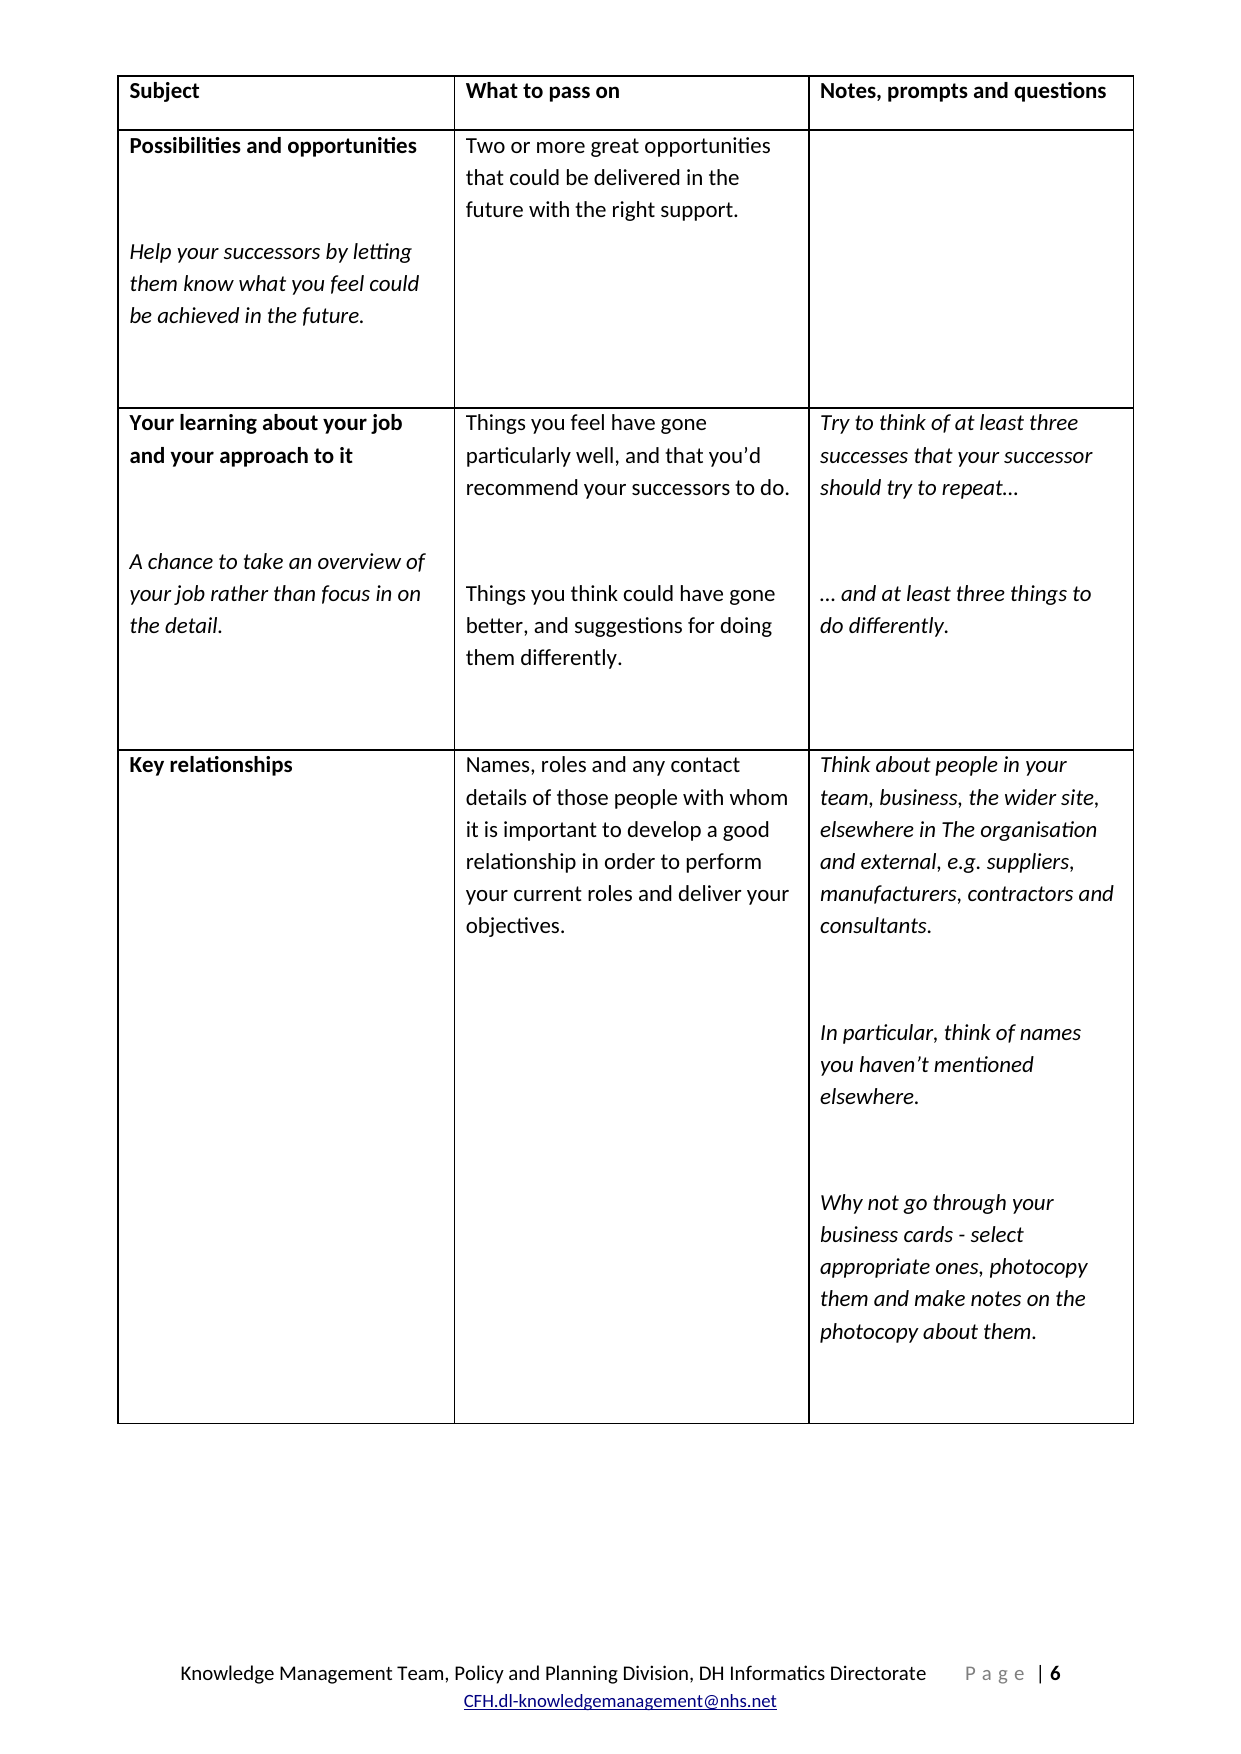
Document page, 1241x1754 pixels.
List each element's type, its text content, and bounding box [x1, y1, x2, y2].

table_cell Things you feel have gone particularly well, and that you’d recommend your successors to do. Things you think could have gone better, and suggestions for doing them differently. [455, 409, 808, 749]
table_cell Two or more great opportunities that could be delivered in the future with the right support. [455, 131, 808, 407]
table_cell Names, roles and any contact details of those people with whom it is important to develop a good relationship in order to perform your current roles and deliver your objectives. [455, 751, 808, 1422]
table_cell Try to think of at least three successes that your successor should try to repeat… … and at least three things to do differently. [810, 409, 1133, 749]
table_header Notes, prompts and questions [810, 77, 1133, 129]
table_cell Your learning about your job and your approach to it A chance to take an overview of your job rather than focus in on the detail. [119, 409, 454, 749]
table_cell [810, 131, 1133, 407]
table_cell Key relationships [119, 751, 454, 1422]
table_cell Possibilities and opportunities Help your successors by letting them know what you feel could be achieved in the future. [119, 131, 454, 407]
table_cell Think about people in your team, business, the wider site, elsewhere in The organisation and external, e.g. suppliers, manufacturers, contractors and consultants. In particular, think of names you haven’t mentioned elsewhere. Why not go through your business cards - select appropriate ones, photocopy them and make notes on the photocopy about them. [810, 751, 1133, 1422]
table_header Subject [119, 77, 454, 129]
table_header What to pass on [455, 77, 808, 129]
